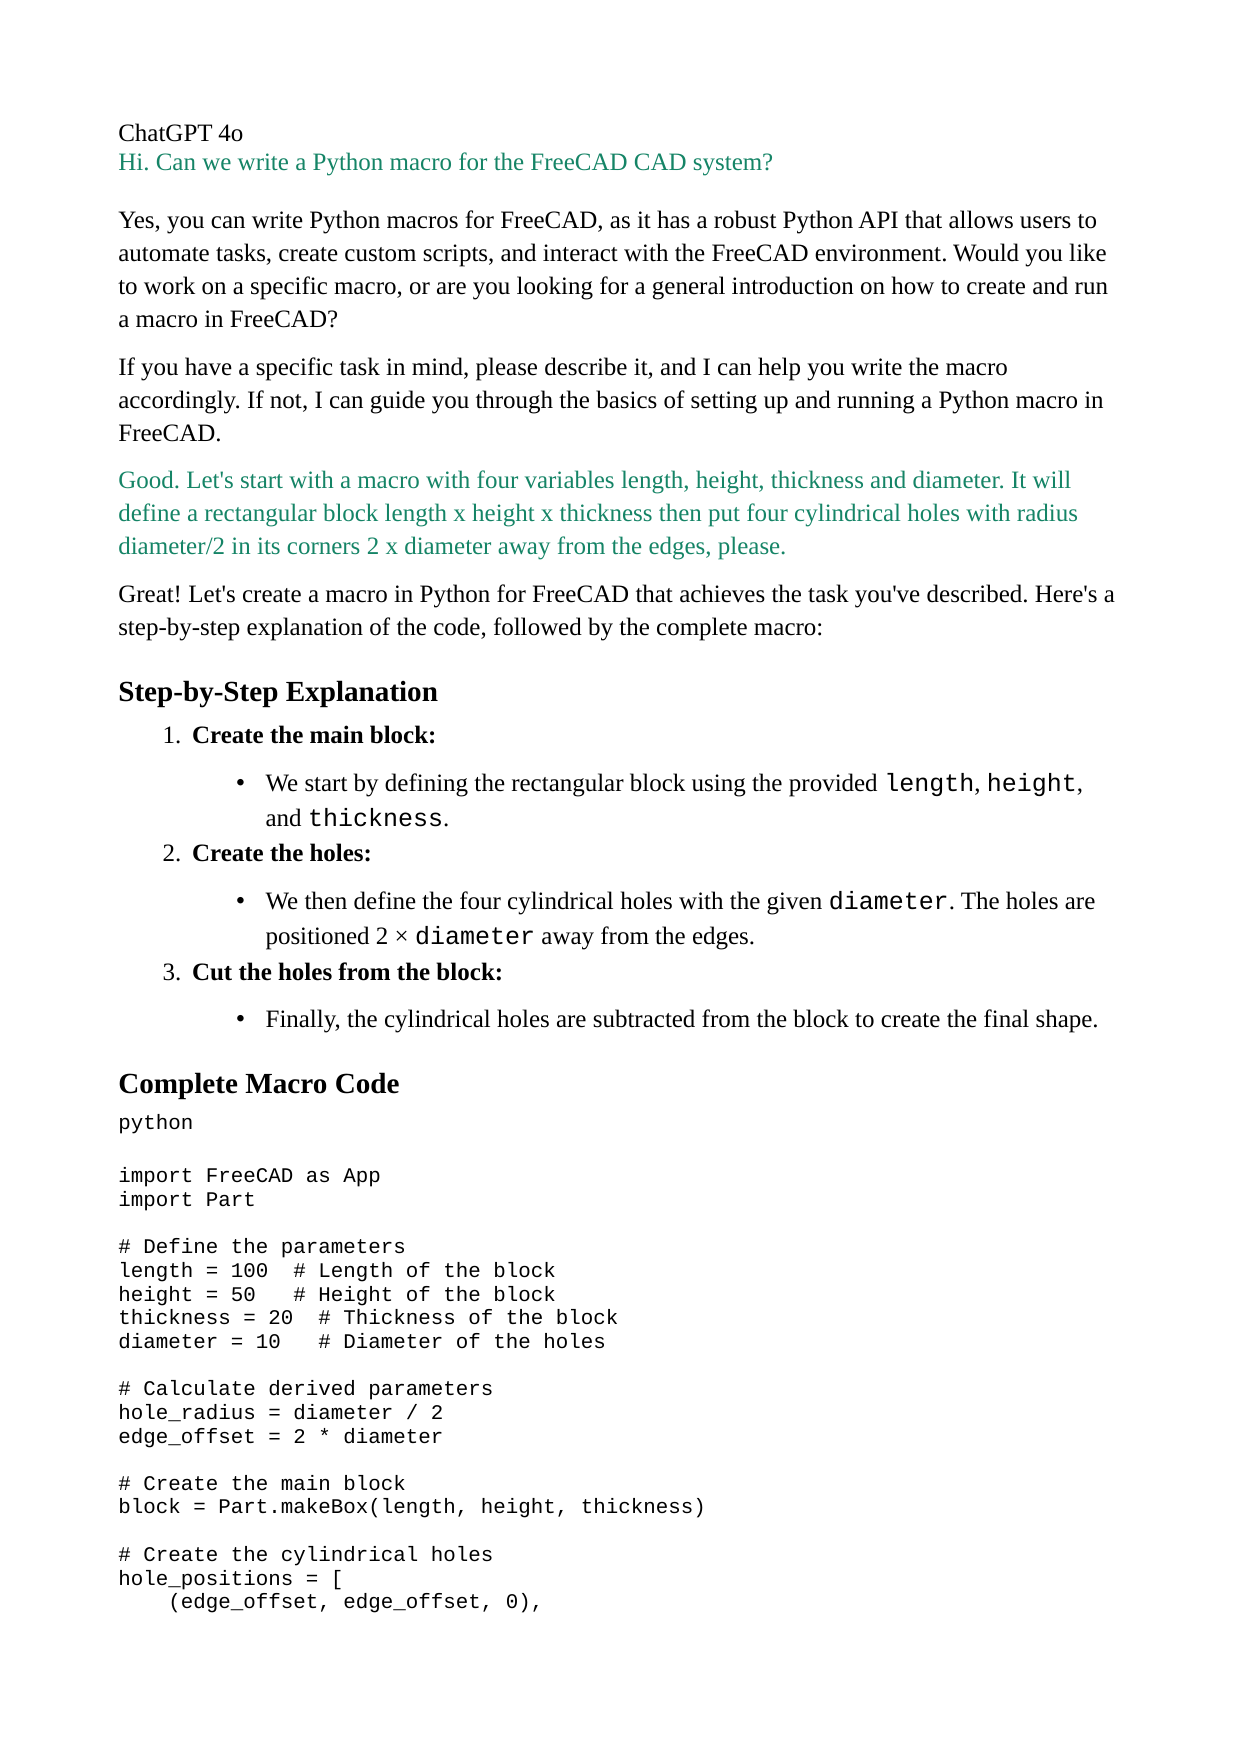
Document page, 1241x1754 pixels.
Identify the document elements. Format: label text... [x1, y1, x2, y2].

text thickness = 20 # Thickness of the block [118, 1307, 1122, 1331]
list Finally, the cylindrical holes are subtracted from the block to create the final shape. [236, 1004, 1122, 1033]
text edge_offset = 2 * diameter [118, 1426, 1122, 1449]
text import FreeCAD as App [118, 1166, 1122, 1189]
text height = 50 # Height of the block [118, 1284, 1122, 1307]
subtitle Complete Macro Code [118, 1066, 1122, 1100]
text # Create the main block [118, 1473, 1122, 1497]
text Great! Let's create a macro in Python for FreeCAD that achieves the task you've described. Here's a step-by-step explanation of the code, followed by the complete macro: [118, 579, 1122, 641]
text ChatGPT 4o [118, 118, 1122, 147]
subtitle Step-by-Step Explanation [118, 674, 1122, 708]
text Yes, you can write Python macros for FreeCAD, as it has a robust Python API that allows users to automate tasks, create custom scripts, and interact with the FreeCAD environment. Would you like to work on a specific macro, or are you looking for a general introduction on how to create and run a macro in FreeCAD? [118, 205, 1122, 333]
text import Part [118, 1189, 1122, 1213]
text # Create the cylindrical holes [118, 1544, 1122, 1567]
text # Define the parameters [118, 1236, 1122, 1260]
text Hi. Can we write a Python macro for the FreeCAD CAD system? [118, 147, 1122, 176]
text diameter = 10 # Diameter of the holes [118, 1331, 1122, 1355]
list We then define the four cylindrical holes with the given diameter. The holes are positioned 2 × diameter away from the edges. [236, 886, 1122, 952]
text (edge_offset, edge_offset, 0), [118, 1591, 1122, 1615]
text If you have a specific task in mind, please describe it, and I can help you write the macro accordingly. If not, I can guide you through the basics of setting up and running a Python macro in FreeCAD. [118, 352, 1122, 447]
list We start by defining the rectangular block using the provided length, height, and thickness. [236, 768, 1122, 834]
list Create the main block: [162, 720, 1122, 749]
text length = 100 # Length of the block [118, 1260, 1122, 1284]
text # Calculate derived parameters [118, 1378, 1122, 1402]
list Cut the holes from the block: [162, 957, 1122, 985]
list Create the holes: [162, 838, 1122, 867]
text block = Part.makeBox(length, height, thickness) [118, 1497, 1122, 1520]
text python [118, 1112, 1122, 1136]
text Good. Let's start with a macro with four variables length, height, thickness and diameter. It will define a rectangular block length x height x thickness then put four cylindrical holes with radius diameter/2 in its corners 2 x diameter away from the edges, please. [118, 465, 1122, 560]
text hole_positions = [ [118, 1567, 1122, 1591]
text hole_radius = diameter / 2 [118, 1402, 1122, 1426]
